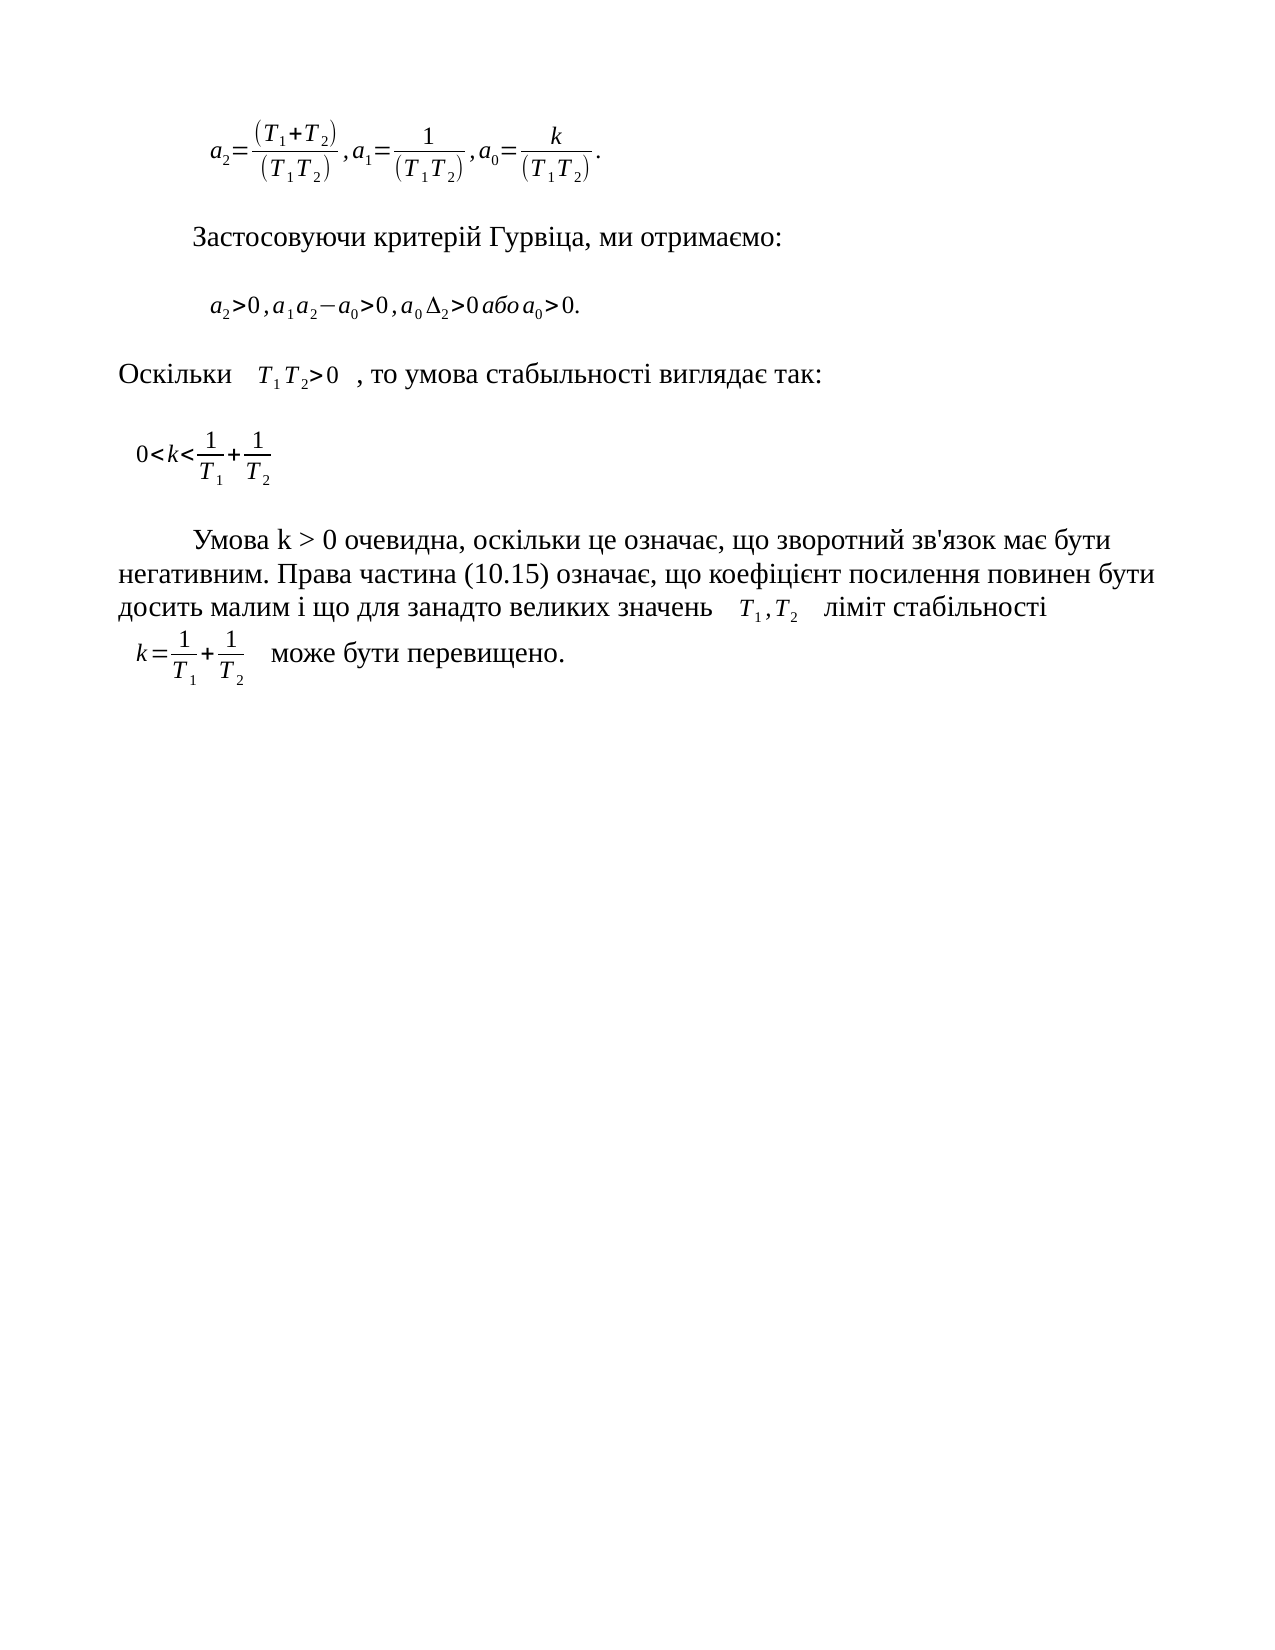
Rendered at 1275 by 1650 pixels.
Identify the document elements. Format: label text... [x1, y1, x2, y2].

text Умова k > 0 очевидна, оскільки це означає, що зворотний зв'язок має бути негативним. Права частина (10.15) означає, що коефіцієнт посилення повинен бути досить малим і що для занадто великих значень ліміт стабільності може бути перевищено. [118, 522, 1157, 722]
text Застосовуючи критерій Гурвіца, ми отримаємо: [118, 219, 1157, 286]
text Оскільки , то умова стабыльності виглядає так: [118, 356, 1157, 393]
